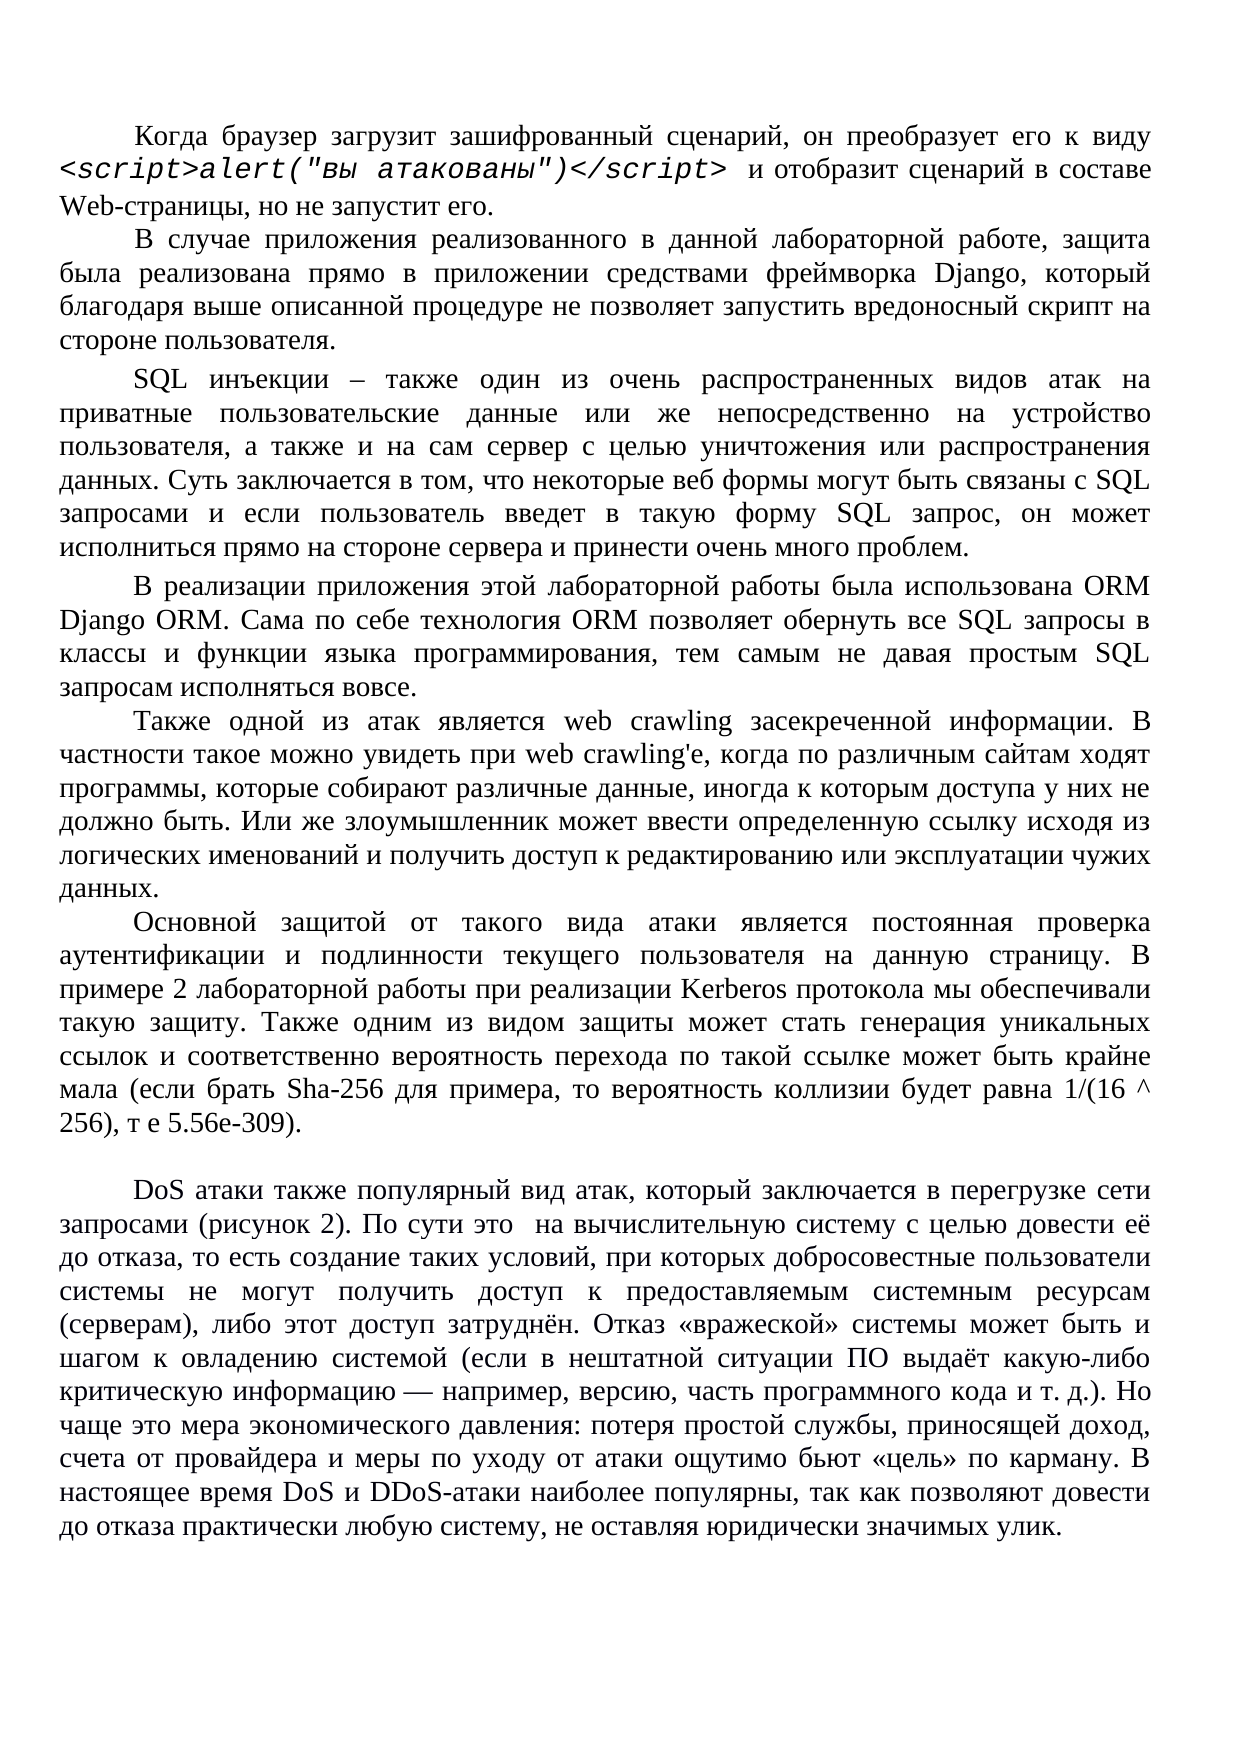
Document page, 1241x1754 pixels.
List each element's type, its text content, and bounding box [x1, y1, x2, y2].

text Основной защитой от такого вида атаки является постоянная проверка аутентификации и подлинности текущего пользователя на данную страницу. В примере 2 лабораторной работы при реализации Kerberos протокола мы обеспечивали такую защиту. Также одним из видом защиты может стать генерация уникальных ссылок и соответственно вероятность перехода по такой ссылке может быть крайне мала (если брать Sha-256 для примера, то вероятность коллизии будет равна 1/(16 ^ 256), т е 5.56е-309). [59, 904, 1152, 1139]
text В реализации приложения этой лабораторной работы была использована ORM Django ORM. Сама по себе технология ORM позволяет обернуть все SQL запросы в классы и функции языка программирования, тем самым не давая простым SQL запросам исполняться вовсе. [59, 568, 1152, 703]
text SQL инъекции – также один из очень распространенных видов атак на приватные пользовательские данные или же непосредственно на устройство пользователя, а также и на сам сервер с целью уничтожения или распространения данных. Суть заключается в том, что некоторые веб формы могут быть связаны с SQL запросами и если пользователь введет в такую форму SQL запрос, он может исполниться прямо на стороне сервера и принести очень много проблем. [59, 361, 1152, 563]
text В случае приложения реализованного в данной лабораторной работе, защита была реализована прямо в приложении средствами фреймворка Django, который благодаря выше описанной процедуре не позволяет запустить вредоносный скрипт на стороне пользователя. [59, 221, 1152, 355]
text Когда браузер загрузит зашифрованный сценарий, он преобразует его к виду <script>alert("вы атакованы")</script> и отобразит сценарий в составе Web-страницы, но не запустит его. [59, 118, 1152, 221]
text DoS атаки также популярный вид атак, который заключается в перегрузке сети запросами (рисунок 2). По сути это хакерская атака на вычислительную систему с целью довести её до отказа, то есть создание таких условий, при которых добросовестные пользователи системы не могут получить доступ к предоставляемым системным ресурсам (серверам), либо этот доступ затруднён. Отказ «вражеской» системы может быть и шагом к овладению системой (если в нештатной ситуации ПО выдаёт какую-либо критическую информацию — например, версию, часть программного кода и т. д.). Но чаще это мера экономического давления: потеря простой службы, приносящей доход, счета от провайдера и меры по уходу от атаки ощутимо бьют «цель» по карману. В настоящее время DoS и DDoS-атаки наиболее популярны, так как позволяют довести до отказа практически любую систему, не оставляя юридически значимых улик. [59, 1172, 1152, 1541]
text Также одной из атак является web crawling засекреченной информации. В частности такое можно увидеть при web crawling'е, когда по различным сайтам ходят программы, которые собирают различные данные, иногда к которым доступа у них не должно быть. Или же злоумышленник может ввести определенную ссылку исходя из логических именований и получить доступ к редактированию или эксплуатации чужих данных. [59, 703, 1152, 904]
